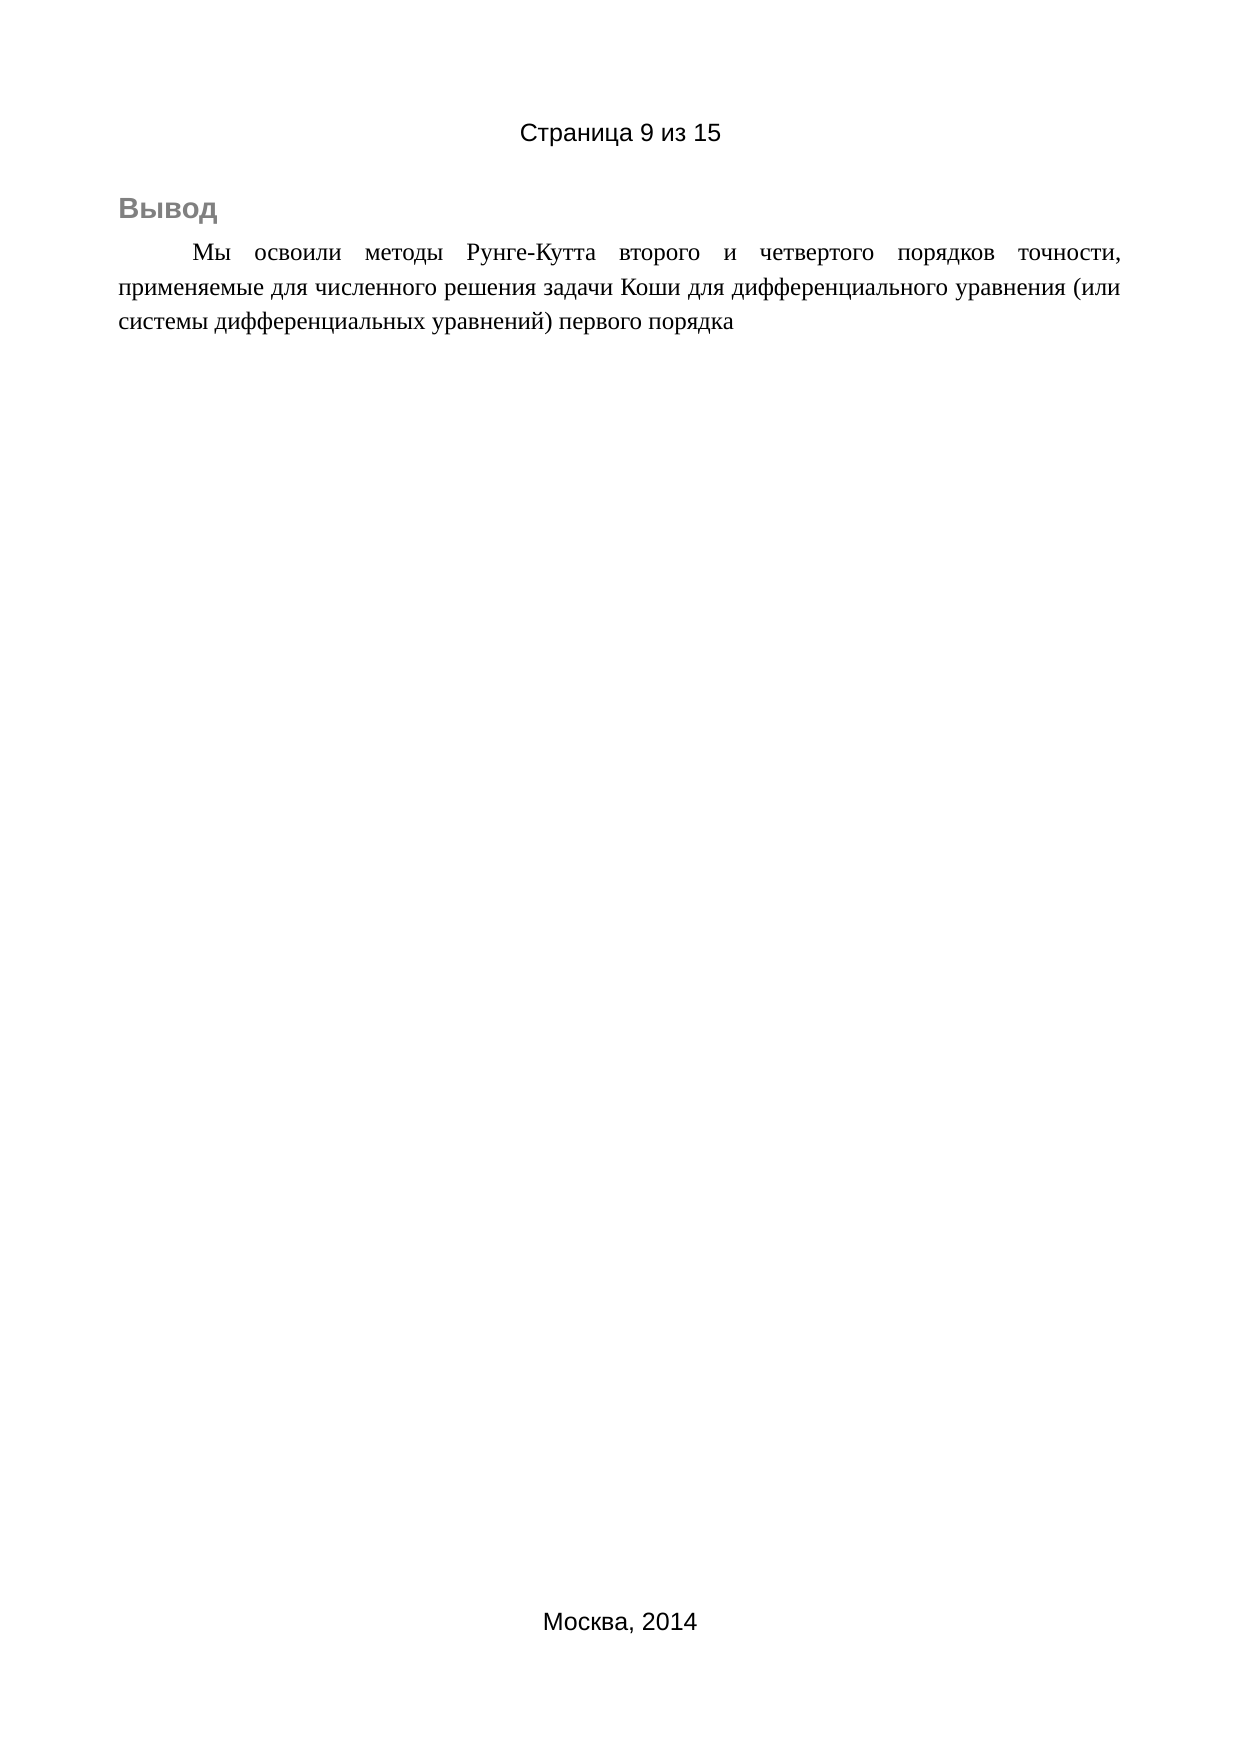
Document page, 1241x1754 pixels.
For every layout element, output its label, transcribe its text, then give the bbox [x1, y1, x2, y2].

subtitle Вывод [118, 191, 1122, 225]
text Мы освоили методы Рунге-Кутта второго и четвертого порядков точности, применяемые для численного решения задачи Коши для дифференциального уравнения (или системы дифференциальных уравнений) первого порядка [118, 237, 1122, 335]
